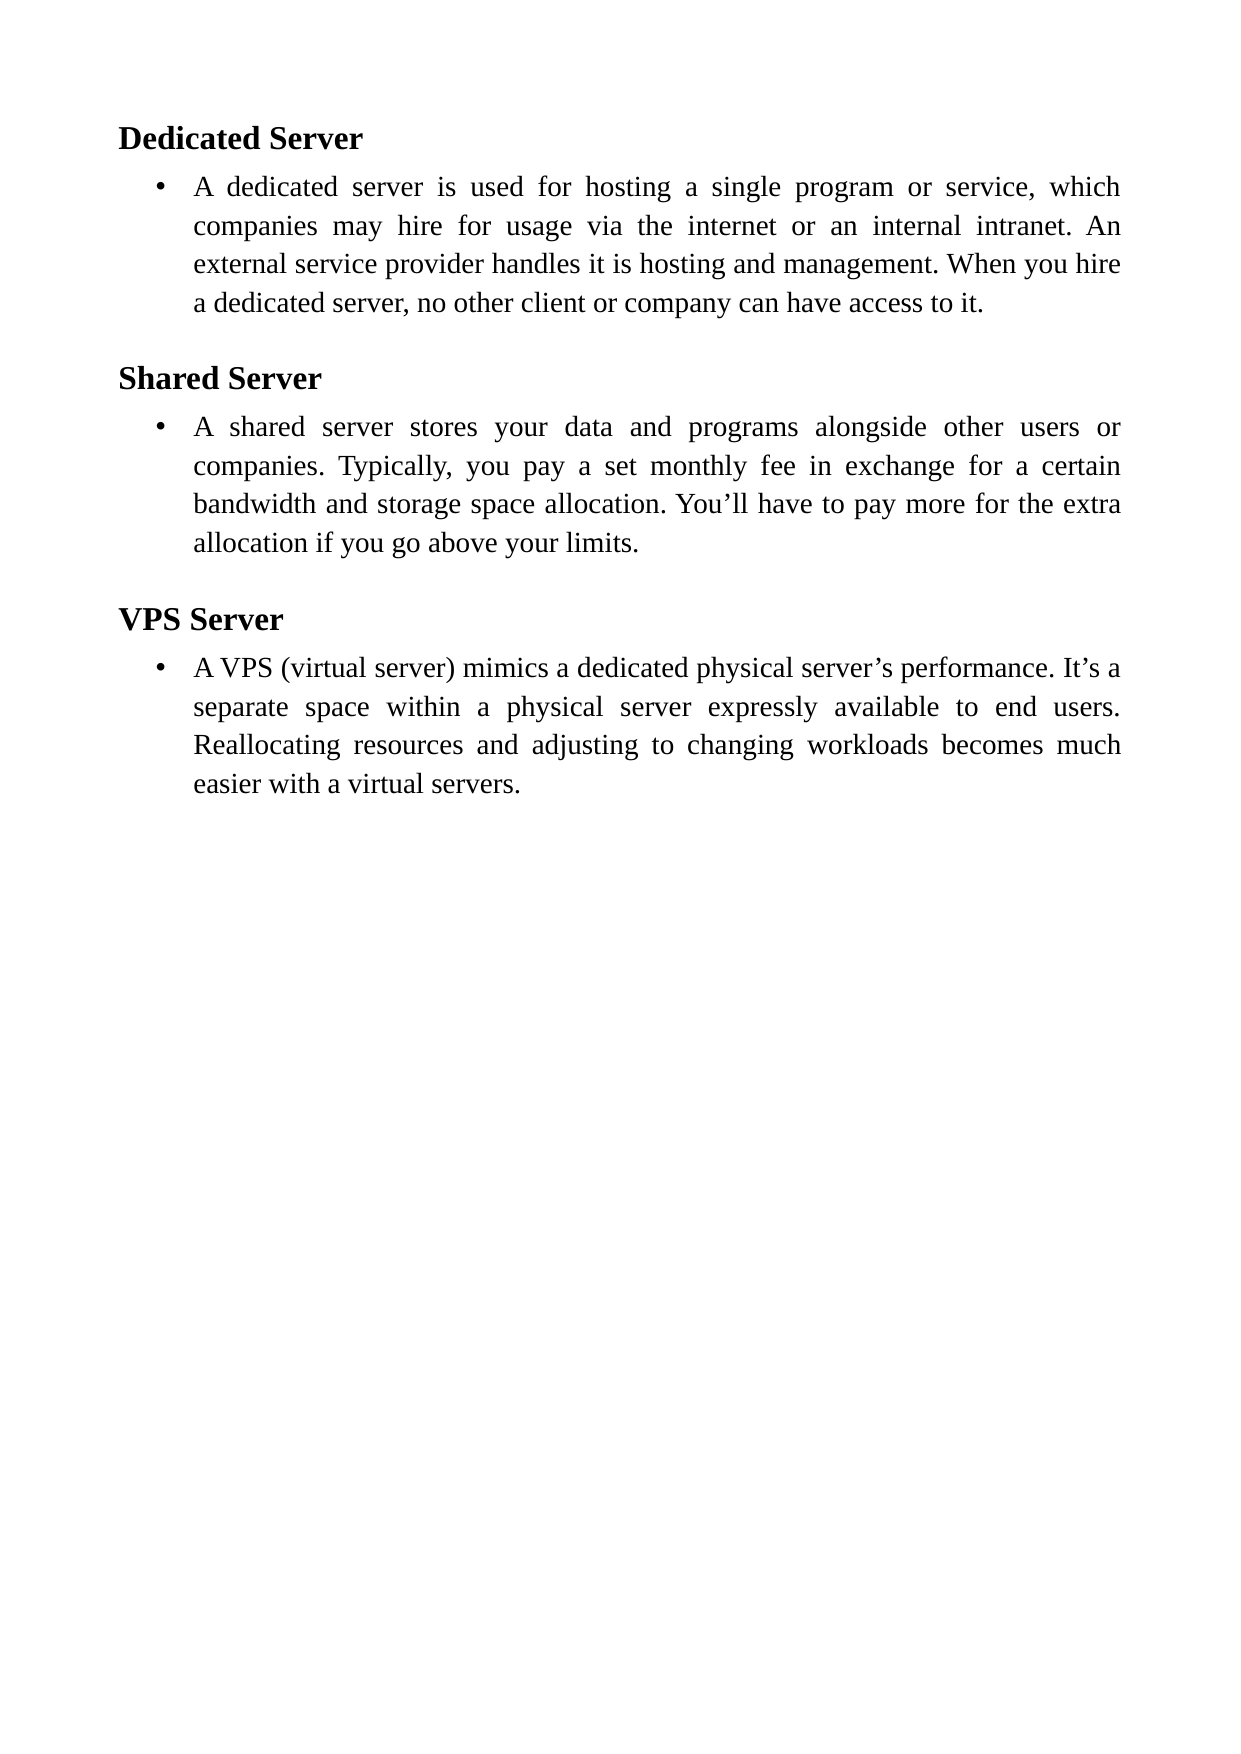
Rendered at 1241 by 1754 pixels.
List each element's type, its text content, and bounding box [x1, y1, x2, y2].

list A shared server stores your data and programs alongside other users or companies. Typically, you pay a set monthly fee in exchange for a certain bandwidth and storage space allocation. You’ll have to pay more for the extra allocation if you go above your limits. [156, 409, 1122, 559]
list A dedicated server is used for hosting a single program or service, which companies may hire for usage via the internet or an internal intranet. An external service provider handles it is hosting and management. When you hire a dedicated server, no other client or company can have access to it. [156, 169, 1122, 318]
subtitle Shared Server [118, 359, 1122, 397]
subtitle VPS Server [118, 599, 1122, 637]
subtitle Dedicated Server [118, 118, 1122, 156]
list A VPS (virtual server) mimics a dedicated physical server’s performance. It’s a separate space within a physical server expressly available to end users. Reallocating resources and adjusting to changing workloads becomes much easier with a virtual servers. [156, 650, 1122, 799]
